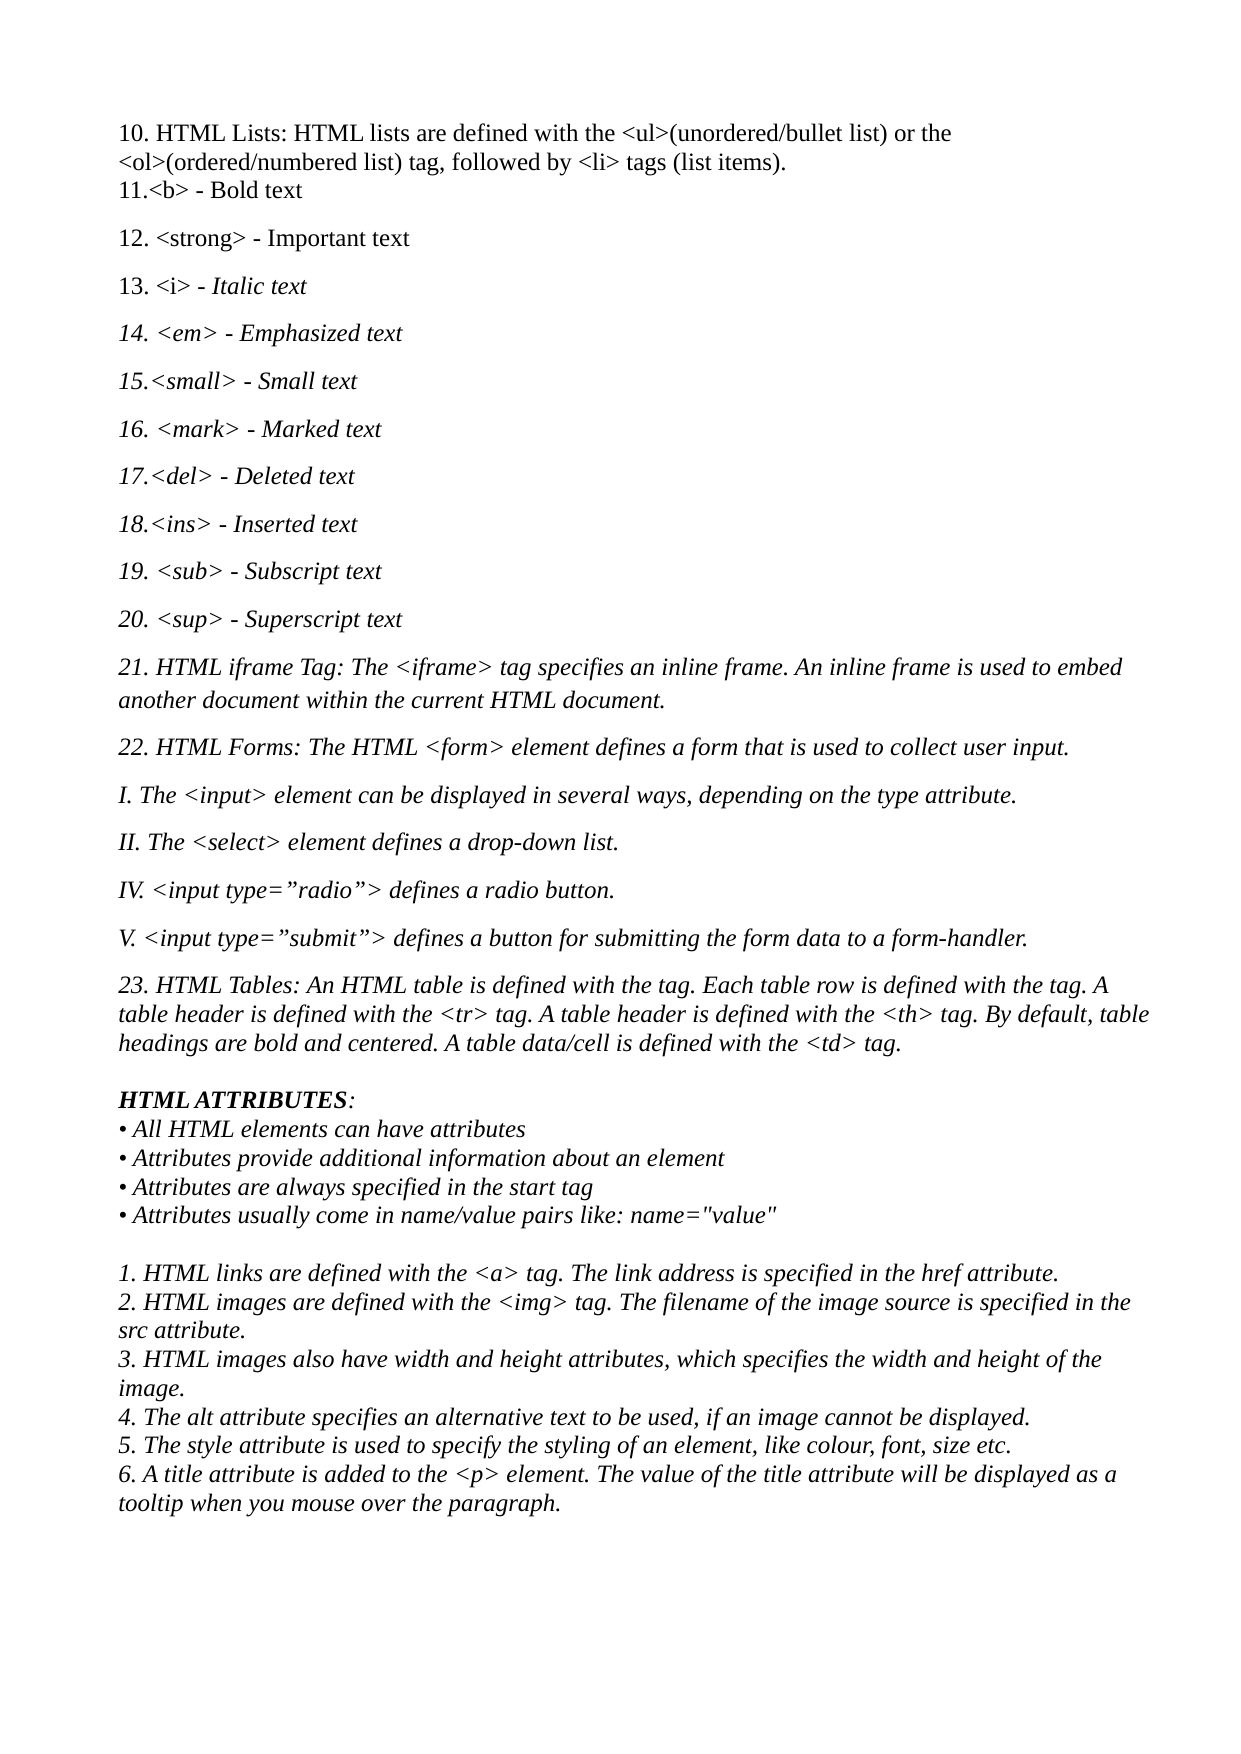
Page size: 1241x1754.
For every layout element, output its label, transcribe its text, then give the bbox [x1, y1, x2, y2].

text 3. HTML images also have width and height attributes, which specifies the width and height of the image. [118, 1344, 1157, 1402]
text • Attributes usually come in name/value pairs like: name="value" [118, 1200, 1157, 1229]
text • All HTML elements can have attributes [118, 1114, 1157, 1143]
text 6. A title attribute is added to the <p> element. The value of the title attribute will be displayed as a tooltip when you mouse over the paragraph. [118, 1459, 1157, 1517]
text 17.<del> - Deleted text [118, 461, 1157, 490]
text 18.<ins> - Inserted text [118, 509, 1157, 538]
text 19. <sub> - Subscript text [118, 556, 1157, 585]
text 11.<b> - Bold text [118, 176, 1157, 204]
text 13. <i> - Italic text [118, 271, 1157, 299]
text 12. <strong> - Important text [118, 223, 1157, 252]
text 16. <mark> - Marked text [118, 414, 1157, 442]
text 20. <sup> - Superscript text [118, 604, 1157, 633]
text 15.<small> - Small text [118, 366, 1157, 395]
text • Attributes are always specified in the start tag [118, 1172, 1157, 1200]
text 5. The style attribute is used to specify the styling of an element, like colour, font, size etc. [118, 1430, 1157, 1459]
text I. The <input> element can be displayed in several ways, depending on the type attribute. [118, 780, 1157, 809]
text 21. HTML iframe Tag: The <iframe> tag specifies an inline frame. An inline frame is used to embed another document within the current HTML document. [118, 652, 1157, 713]
text II. The <select> element defines a drop-down list. [118, 827, 1157, 856]
text IV. <input type=”radio”> defines a radio button. [118, 875, 1157, 904]
text 23. HTML Tables: An HTML table is defined with the tag. Each table row is defined with the tag. A table header is defined with the <tr> tag. A table header is defined with the <th> tag. By default, table headings are bold and centered. A table data/cell is defined with the <td> tag. [118, 970, 1157, 1057]
text • Attributes provide additional information about an element [118, 1143, 1157, 1172]
text 10. HTML Lists: HTML lists are defined with the <ul>(unordered/bullet list) or the <ol>(ordered/numbered list) tag, followed by <li> tags (list items). [118, 118, 1157, 176]
text 4. The alt attribute specifies an alternative text to be used, if an image cannot be displayed. [118, 1402, 1157, 1430]
text 2. HTML images are defined with the <img> tag. The filename of the image source is specified in the src attribute. [118, 1287, 1157, 1344]
text 22. HTML Forms: The HTML <form> element defines a form that is used to collect user input. [118, 732, 1157, 761]
text HTML ATTRIBUTES: [118, 1085, 1157, 1114]
text V. <input type=”submit”> defines a button for submitting the form data to a form-handler. [118, 923, 1157, 951]
text 1. HTML links are defined with the <a> tag. The link address is specified in the href attribute. [118, 1258, 1157, 1287]
text 14. <em> - Emphasized text [118, 318, 1157, 347]
